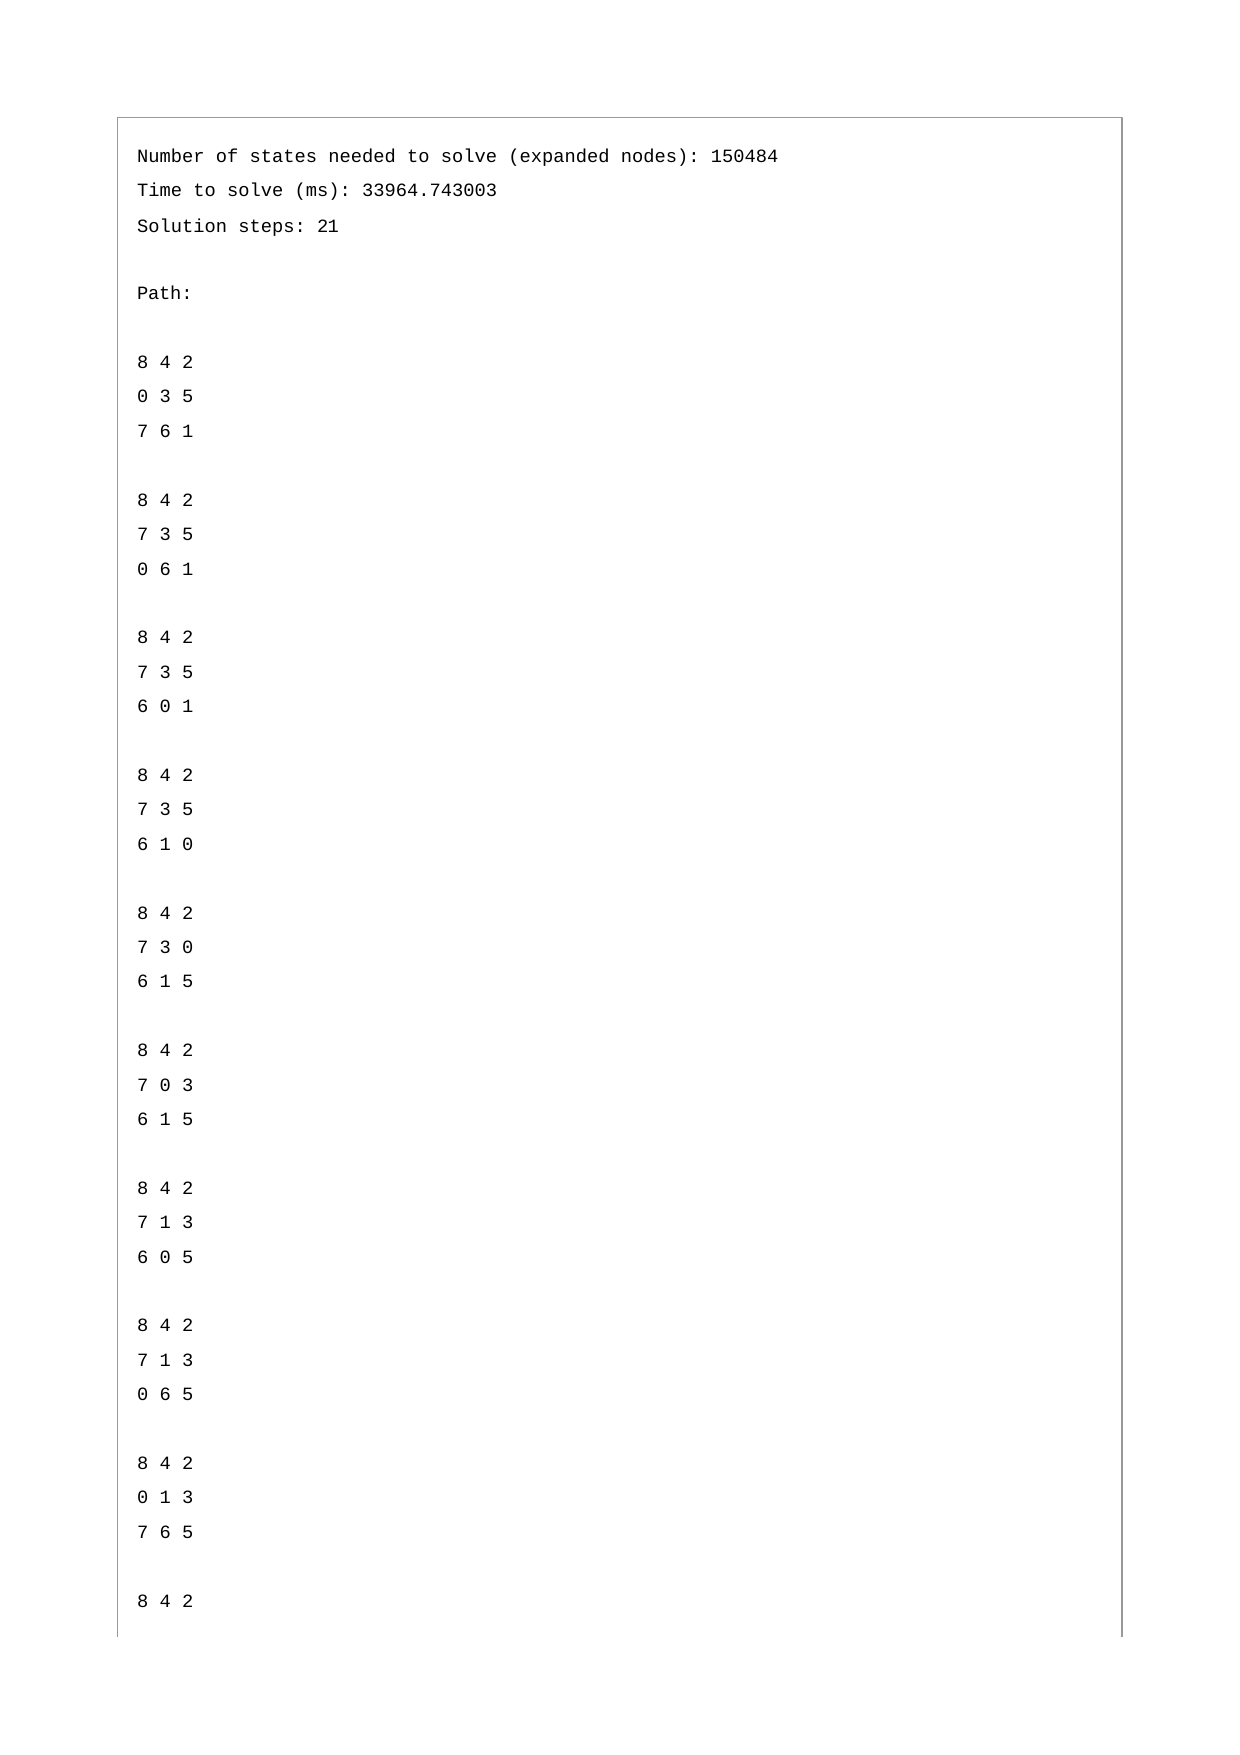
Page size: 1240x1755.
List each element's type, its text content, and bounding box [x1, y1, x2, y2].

text 8 4 2 [137, 353, 1121, 374]
text [1123, 284, 1135, 305]
text [1123, 1041, 1135, 1062]
text [1123, 1385, 1135, 1406]
text [1123, 834, 1135, 856]
text 6 0 1 [137, 697, 1121, 718]
text [1123, 800, 1135, 821]
text 0 6 5 [137, 1385, 1121, 1406]
text 7 6 1 [137, 422, 1121, 443]
text Path: [137, 284, 1121, 305]
text 8 4 2 [137, 1591, 1121, 1613]
text [1123, 766, 1135, 787]
text 0 6 1 [137, 559, 1121, 581]
text 0 3 5 [137, 387, 1121, 408]
text [1123, 1488, 1135, 1509]
text [1123, 1316, 1135, 1337]
text 8 4 2 [137, 491, 1121, 512]
text 7 3 5 [137, 525, 1121, 546]
text [1123, 697, 1135, 718]
text 7 3 0 [137, 938, 1121, 959]
text [1123, 559, 1135, 581]
text 7 3 5 [137, 800, 1121, 821]
text [1123, 903, 1135, 925]
text [1123, 1454, 1135, 1475]
text 7 6 5 [137, 1523, 1121, 1544]
text [1123, 938, 1135, 959]
text 8 4 2 [137, 1316, 1121, 1337]
text [1123, 972, 1135, 993]
text 8 4 2 [137, 903, 1121, 925]
text [1123, 525, 1135, 546]
text [1123, 628, 1135, 649]
text [1123, 662, 1135, 684]
text [1123, 353, 1135, 374]
text [1123, 1591, 1135, 1613]
text Solution steps: 21 [137, 215, 1121, 236]
text 6 0 5 [137, 1247, 1121, 1269]
text 8 4 2 [137, 1179, 1121, 1200]
text [1123, 1523, 1135, 1544]
text 0 1 3 [137, 1488, 1121, 1509]
text 6 1 0 [137, 834, 1121, 856]
text [1123, 1075, 1135, 1097]
text [1123, 387, 1135, 408]
text 8 4 2 [137, 1454, 1121, 1475]
text [1123, 1110, 1135, 1131]
text 6 1 5 [137, 972, 1121, 993]
text [1123, 422, 1135, 443]
text [1123, 1351, 1135, 1372]
text 8 4 2 [137, 628, 1121, 649]
text [1123, 491, 1135, 512]
text [1123, 1179, 1135, 1200]
text 7 3 5 [137, 662, 1121, 684]
text 7 0 3 [137, 1075, 1121, 1097]
text [1123, 1247, 1135, 1269]
text 8 4 2 [137, 1041, 1121, 1062]
text [1123, 1213, 1135, 1234]
text 6 1 5 [137, 1110, 1121, 1131]
text Number of states needed to solve (expanded nodes): 150484 Time to solve (ms): 33964.743003 [137, 147, 783, 202]
text 7 1 3 [137, 1351, 1121, 1372]
text 8 4 2 [137, 766, 1121, 787]
text 7 1 3 [137, 1213, 1121, 1234]
